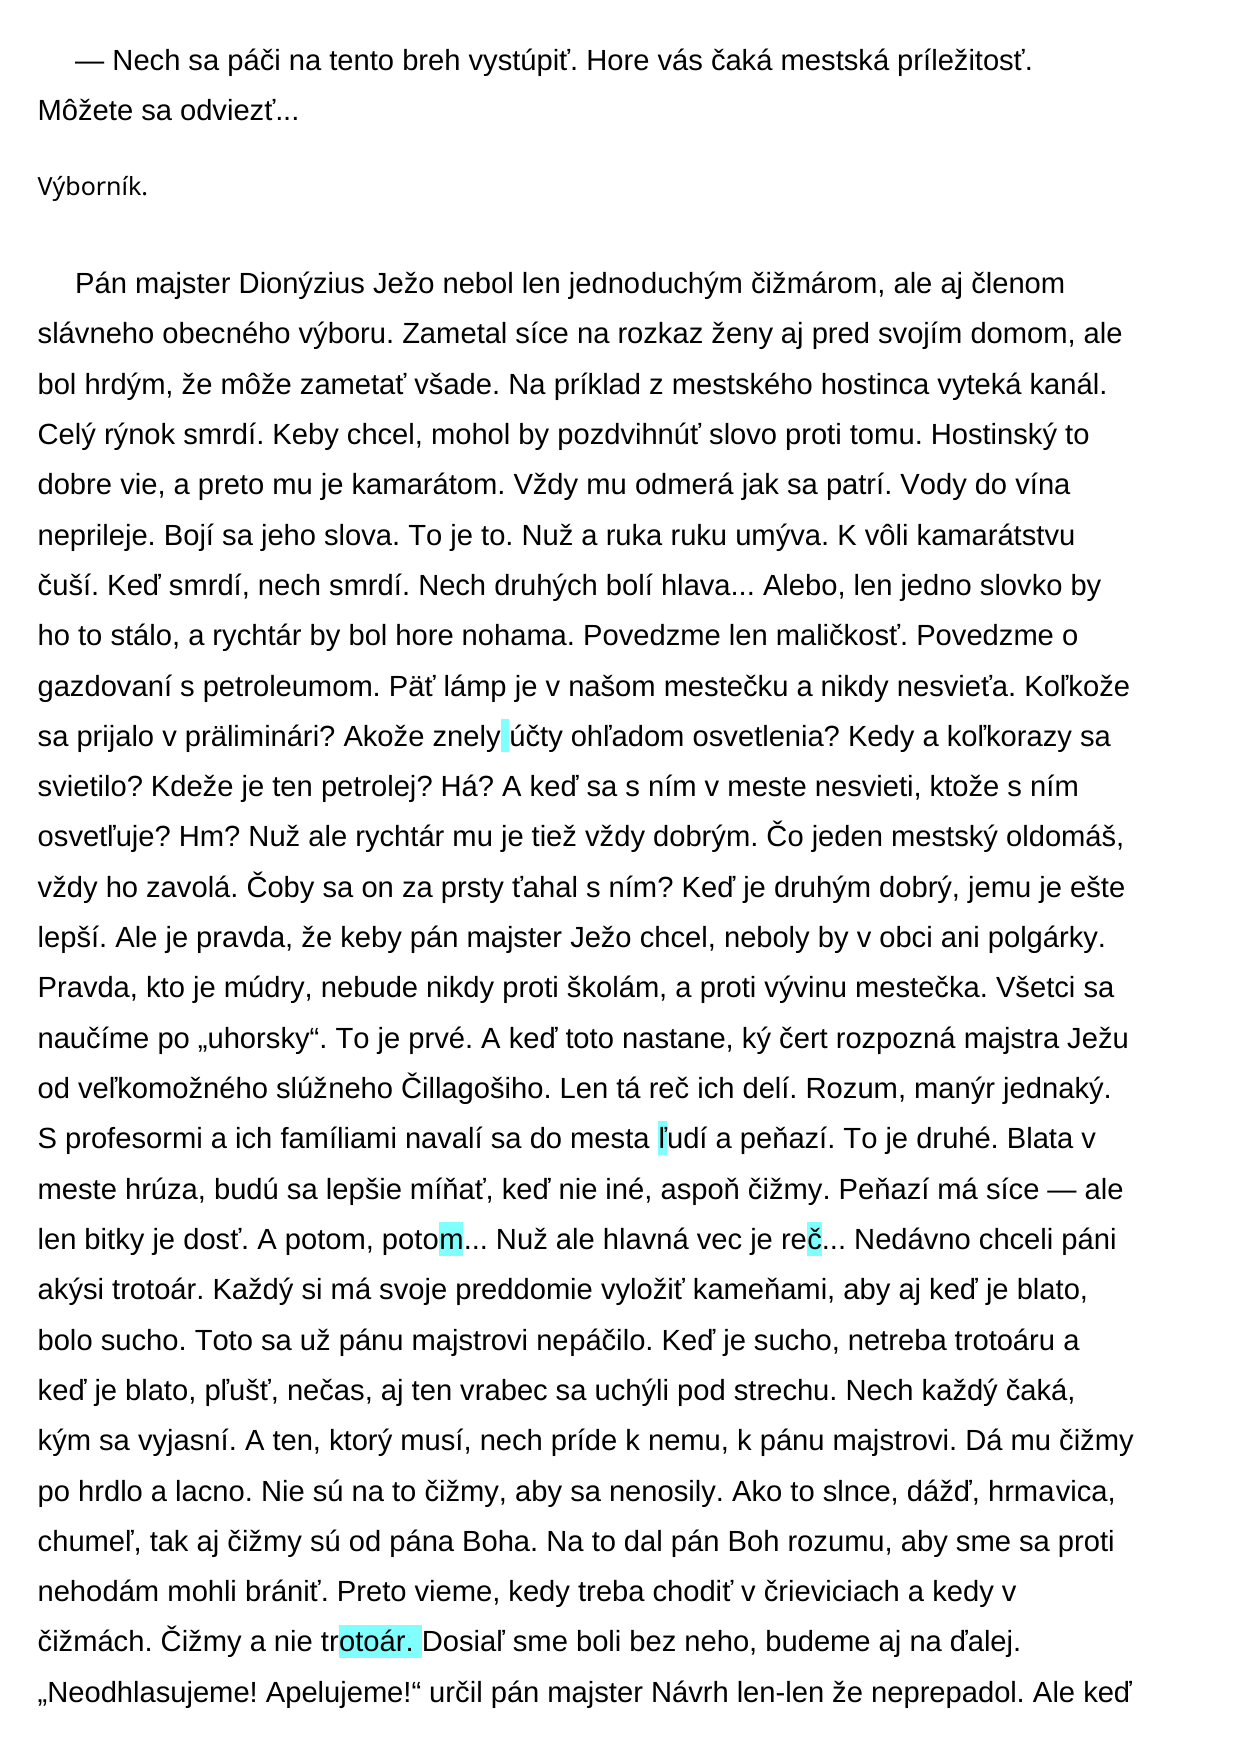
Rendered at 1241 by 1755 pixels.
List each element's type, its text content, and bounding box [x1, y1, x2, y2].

text „Neodhlasujeme! Apelujeme!“ určil pán majster Návrh len-len že neprepadol. Ale keď [37, 1675, 1136, 1708]
subtitle Výborník. [37, 168, 1136, 202]
text — Nech sa páči na tento breh vystúpiť. Hore vás čaká mestská príležitosť. Môžete sa odviezť... [37, 43, 1136, 127]
text Pán majster Dionýzius Ježo nebol len jedno­duchým čižmárom, ale aj členom slávneho obec­ného výboru. Zametal síce na rozkaz ženy aj pred svojím domom, ale bol hrdým, že môže zametať všade. Na príklad z mestského hostinca vyteká kanál. Celý rýnok smrdí. Keby chcel, mohol by pozdvihnúť slovo proti tomu. Hostinský to dobre vie, a preto mu je kamarátom. Vždy mu odmerá jak sa patrí. Vody do vína neprileje. Bojí sa jeho slova. To je to. Nuž a ruka ruku umýva. K vôli kamarátstvu čuší. Keď smrdí, nech smrdí. Nech druhých bolí hlava... Alebo, len jedno slovko by ho to stálo, a rychtár by bol hore nohama. Povedzme len maličkosť. Povedzme o gazdovaní s petroleumom. Päť lámp je v našom mestečku a nikdy nesvieťa. Koľkože sa prijalo v präliminári? Akože znely účty ohľadom osvetlenia? Kedy a koľkorazy sa svietilo? Kdeže je ten petrolej? Há? A keď sa s ním v meste nesvieti, ktože s ním osvetľuje? Hm? Nuž ale rychtár mu je tiež vždy dobrým. Čo jeden mestský oldomáš, vždy ho zavolá. Čoby sa on za prsty ťahal s ním? Keď je druhým dobrý, jemu je ešte lepší. Ale je pravda, že keby pán majster Ježo chcel, neboly by v obci ani polgárky. Pravda, kto je múdry, nebude nikdy proti školám, a proti vývinu mestečka. Všetci sa naučíme po „uhorsky“. To je prvé. A keď toto nastane, ký čert rozpozná majstra Ježu od veľkomožného slúž­neho Čillagošiho. Len tá reč ich delí. Rozum, manýr jednaký. S profesormi a ich famíliami navalí sa do mesta ľudí a peňazí. To je druhé. Blata v meste hrúza, budú sa lepšie míňať, keď nie iné, aspoň čižmy. Peňazí má síce — ale len bitky je dosť. A potom, potom... Nuž ale hlavná vec je reč... Nedávno chceli páni akýsi trotoár. Každý si má svoje preddomie vyložiť kameňami, aby aj keď je blato, bolo sucho. Toto sa už pánu majstrovi ne­páčilo. Keď je sucho, netreba trotoáru a keď je blato, pľušť, nečas, aj ten vrabec sa uchýli pod strechu. Nech každý čaká, kým sa vyjasní. A ten, ktorý musí, nech príde k nemu, k pánu majstrovi. Dá mu čižmy po hrdlo a lacno. Nie sú na to čižmy, aby sa nenosily. Ako to slnce, dážď, hrma­vica, chumeľ, tak aj čižmy sú od pána Boha. Na to dal pán Boh rozumu, aby sme sa proti neho­dám mohli brániť. Preto vieme, kedy treba chodiť v črieviciach a kedy v čižmách. Čižmy a nie trotoár. Dosiaľ sme boli bez neho, budeme aj na ďalej. [37, 266, 1136, 1658]
